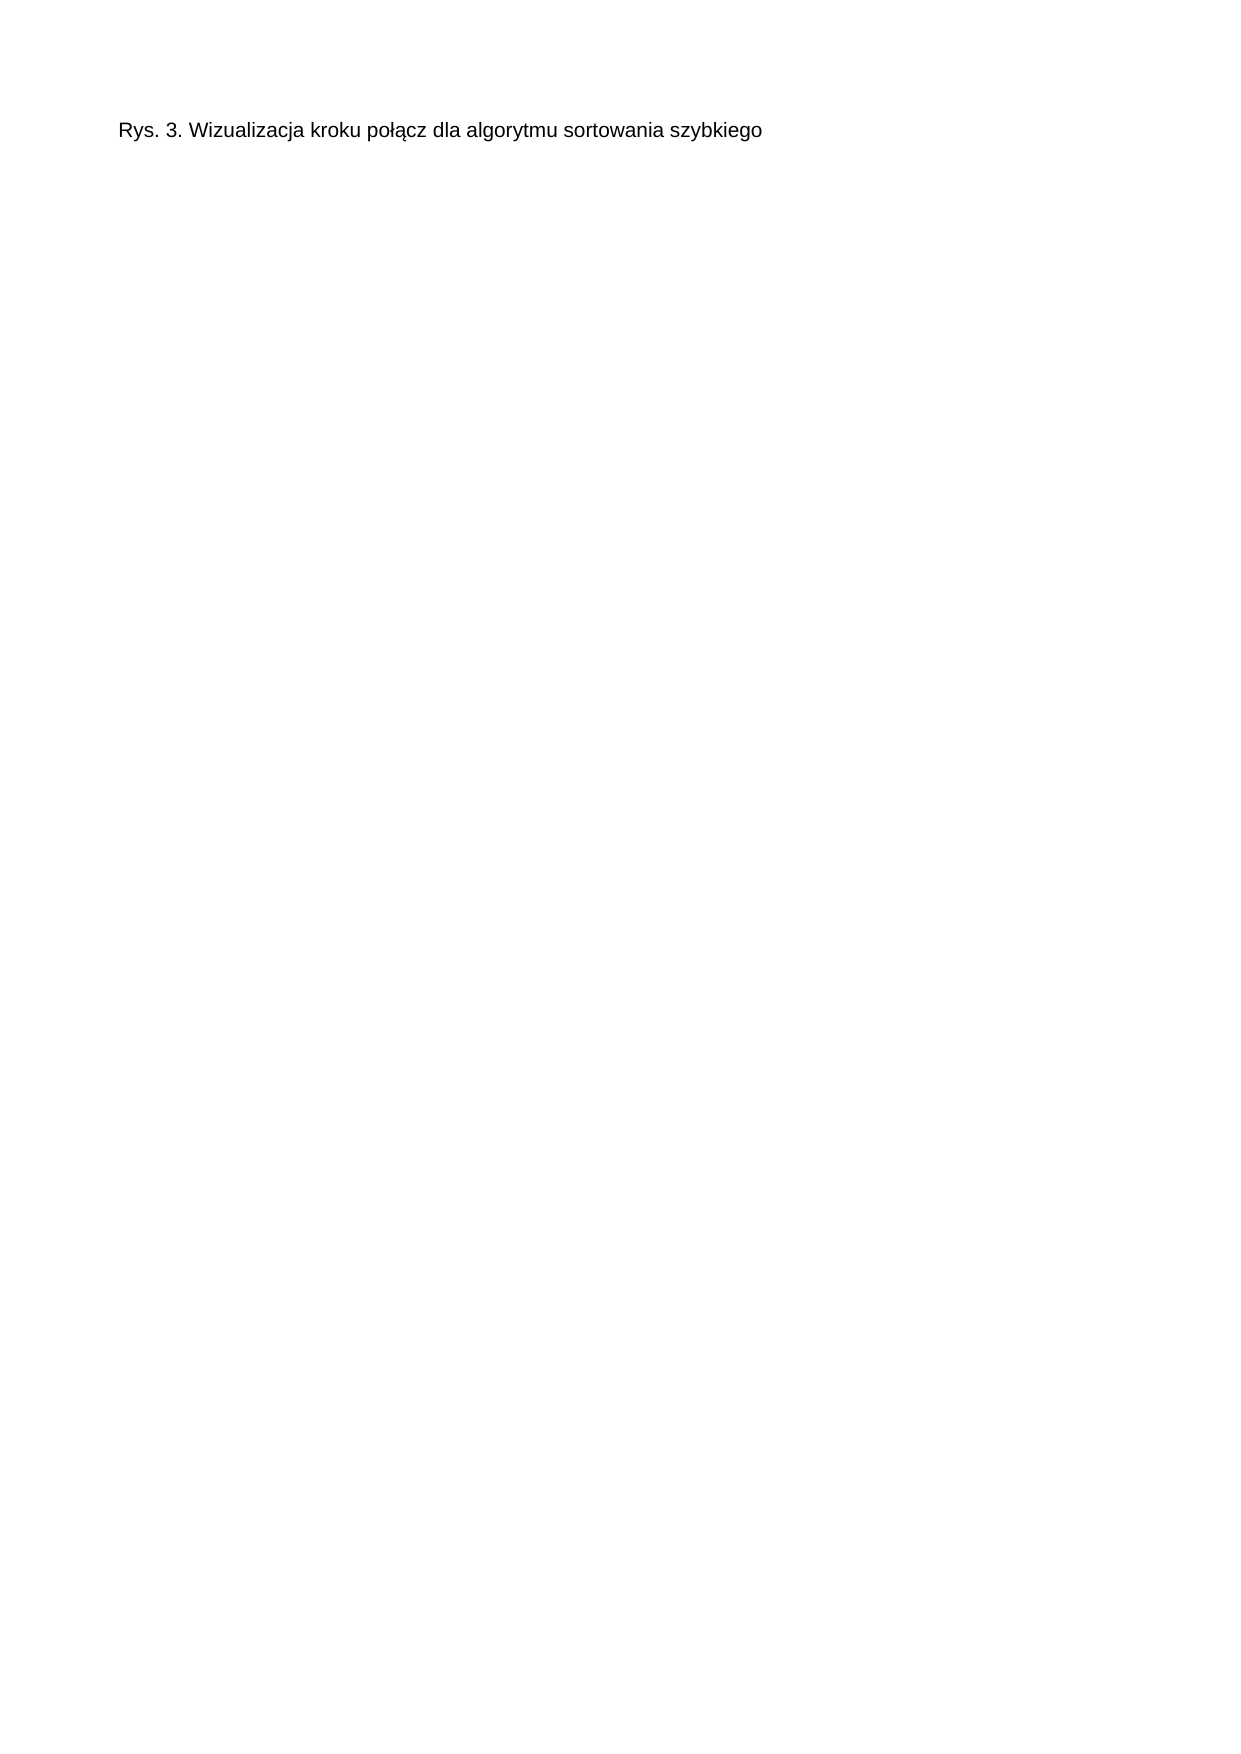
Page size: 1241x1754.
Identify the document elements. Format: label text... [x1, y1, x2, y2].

text Rys. 3. Wizualizacja kroku połącz dla algorytmu sortowania szybkiego [118, 118, 1122, 142]
